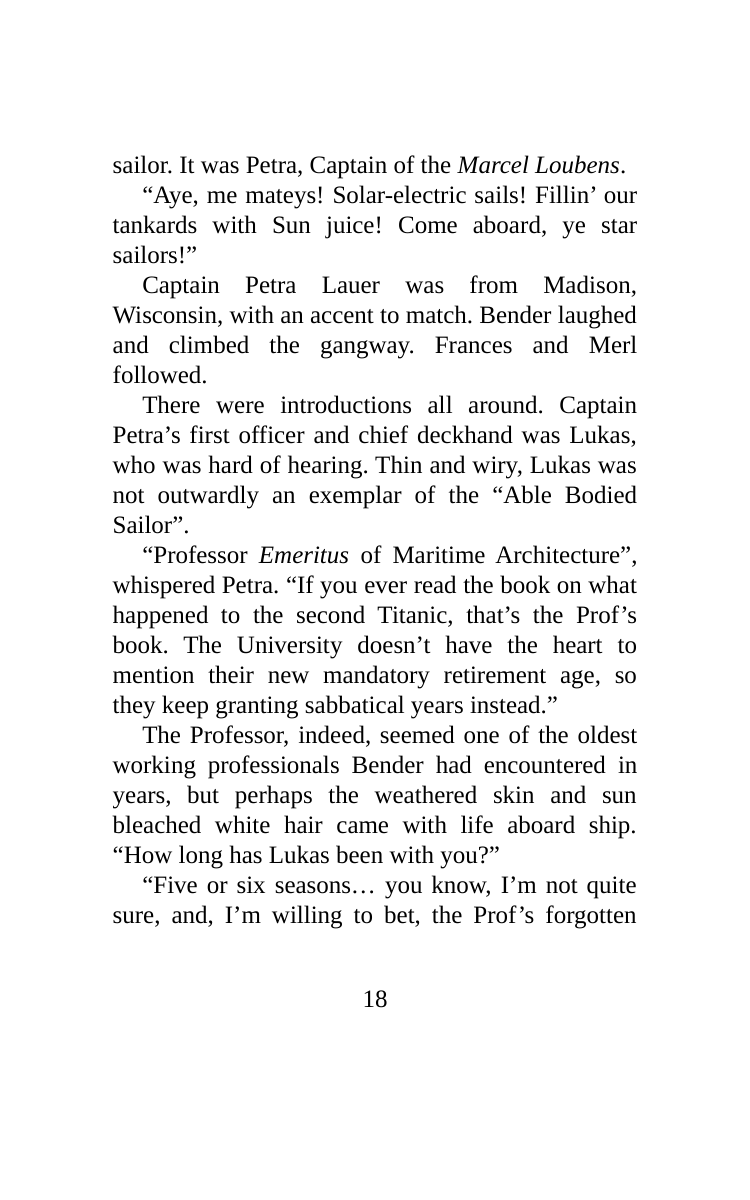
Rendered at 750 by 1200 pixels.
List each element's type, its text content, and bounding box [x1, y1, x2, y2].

text “Professor Emeritus of Maritime Architecture”, whispered Petra. “If you ever read the book on what happened to the second Titanic, that’s the Prof’s book. The University doesn’t have the heart to mention their new mandatory retirement age, so they keep granting sabbatical years instead.” [112, 540, 637, 720]
text sailor. It was Petra, Captain of the Marcel Loubens. [112, 150, 637, 180]
text The Professor, indeed, seemed one of the oldest working professionals Bender had encountered in years, but perhaps the weathered skin and sun bleached white hair came with life aboard ship. “How long has Lukas been with you?” [112, 720, 637, 870]
text “Aye, me mateys! Solar-electric sails! Fillin’ our tankards with Sun juice! Come aboard, ye star sailors!” [112, 180, 637, 270]
text Captain Petra Lauer was from Madison, Wisconsin, with an accent to match. Bender laughed and climbed the gangway. Frances and Merl followed. [112, 270, 637, 390]
text “Five or six seasons… you know, I’m not quite sure, and, I’m willing to bet, the Prof’s forgotten [112, 870, 637, 930]
text There were introductions all around. Captain Petra’s first officer and chief deckhand was Lukas, who was hard of hearing. Thin and wiry, Lukas was not outwardly an exemplar of the “Able Bodied Sailor”. [112, 390, 637, 540]
